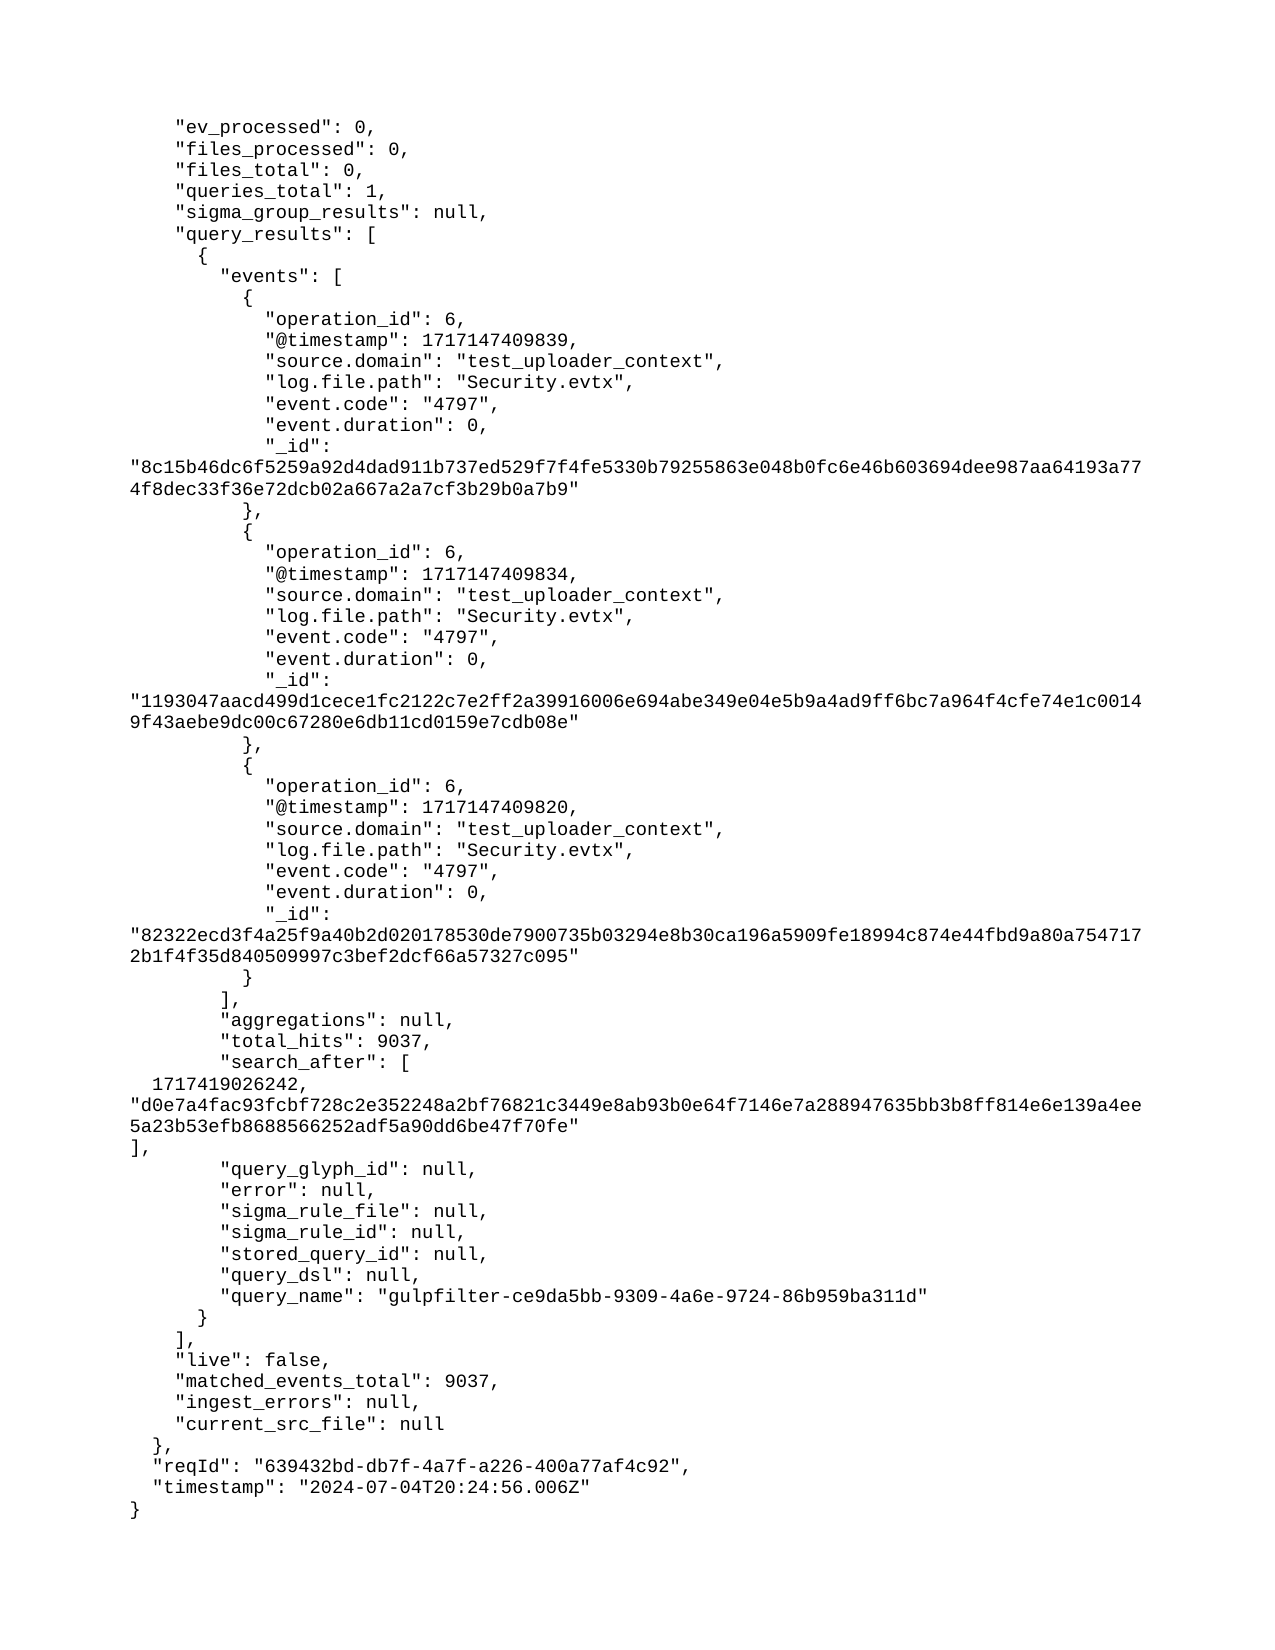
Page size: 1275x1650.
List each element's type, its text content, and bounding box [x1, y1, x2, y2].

table_header "ev_processed": 0, "files_processed": 0, "files_total": 0, "queries_total": 1, "sigma_group_results": null, "query_results": [ { "events": [ { "operation_id": 6, "@timestamp": 1717147409839, "source.domain": "test_uploader_context", "log.file.path": "Security.evtx", "event.code": "4797", "event.duration": 0, "_id": "8c15b46dc6f5259a92d4dad911b737ed529f7f4fe5330b79255863e048b0fc6e46b603694dee987aa64193a774f8dec33f36e72dcb02a667a2a7cf3b29b0a7b9" }, { "operation_id": 6, "@timestamp": 1717147409834, "source.domain": "test_uploader_context", "log.file.path": "Security.evtx", "event.code": "4797", "event.duration": 0, "_id": "1193047aacd499d1cece1fc2122c7e2ff2a39916006e694abe349e04e5b9a4ad9ff6bc7a964f4cfe74e1c00149f43aebe9dc00c67280e6db11cd0159e7cdb08e" }, { "operation_id": 6, "@timestamp": 1717147409820, "source.domain": "test_uploader_context", "log.file.path": "Security.evtx", "event.code": "4797", "event.duration": 0, "_id": "82322ecd3f4a25f9a40b2d020178530de7900735b03294e8b30ca196a5909fe18994c874e44fbd9a80a7547172b1f4f35d840509997c3bef2dcf66a57327c095" } ], "aggregations": null, "total_hits": 9037, "search_after": [ 1717419026242, "d0e7a4fac93fcbf728c2e352248a2bf76821c3449e8ab93b0e64f7146e7a288947635bb3b8ff814e6e139a4ee5a23b53efb8688566252adf5a90dd6be47f70fe" ], "query_glyph_id": null, "error": null, "sigma_rule_file": null, "sigma_rule_id": null, "stored_query_id": null, "query_dsl": null, "query_name": "gulpfilter-ce9da5bb-9309-4a6e-9724-86b959ba311d" } ], "live": false, "matched_events_total": 9037, "ingest_errors": null, "current_src_file": null }, "reqId": "639432bd-db7f-4a7f-a226-400a77af4c92", "timestamp": "2024-07-04T20:24:56.006Z" } [118, 118, 1157, 1521]
